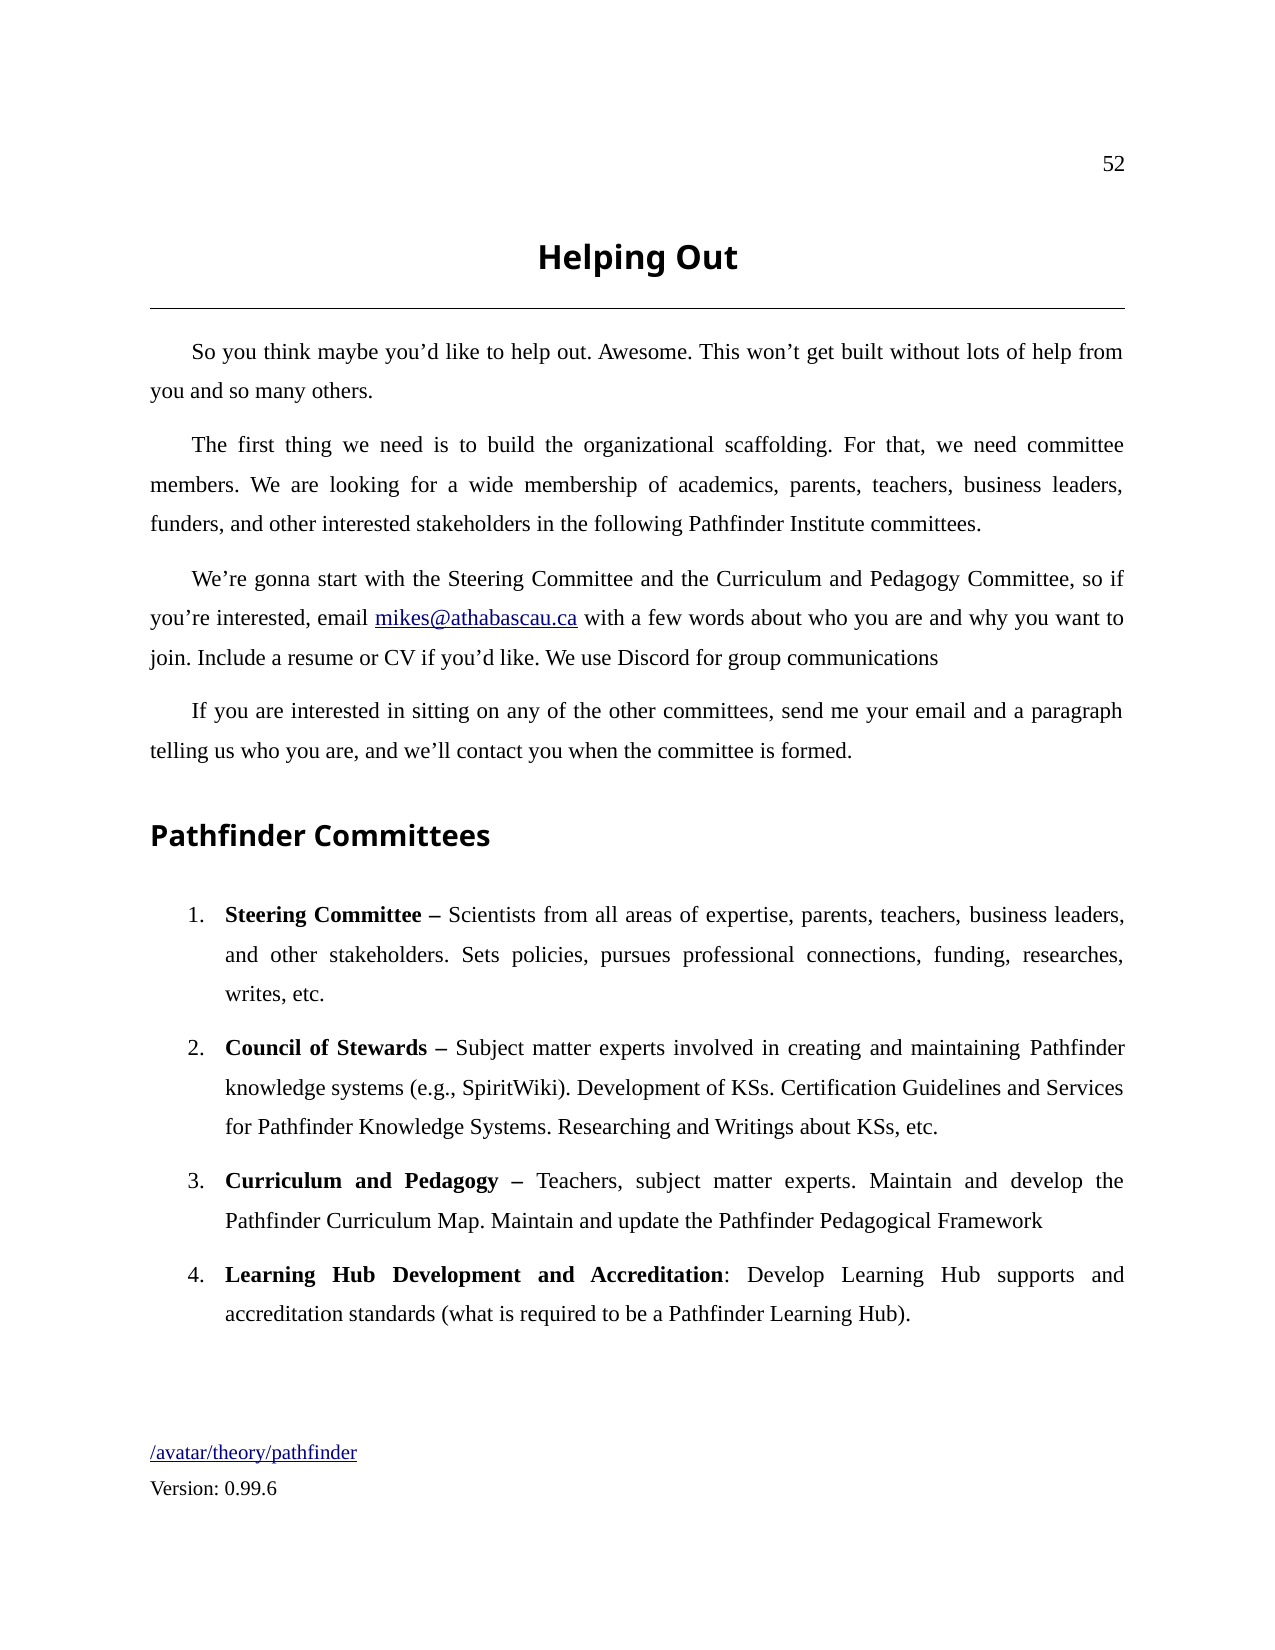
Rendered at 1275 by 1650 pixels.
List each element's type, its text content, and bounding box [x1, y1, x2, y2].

text We’re gonna start with the Steering Committee and the Curriculum and Pedagogy Committee, so if you’re interested, email mikes@athabascau.ca with a few words about who you are and why you want to join. Include a resume or CV if you’d like. We use Discord for group communications [150, 564, 1125, 670]
list Steering Committee – Scientists from all areas of expertise, parents, teachers, business leaders, and other stakeholders. Sets policies, pursues professional connections, funding, researches, writes, etc. [187, 901, 1125, 1007]
list Council of Stewards – Subject matter experts involved in creating and maintaining Pathfinder knowledge systems (e.g., SpiritWiki). Development of KSs. Certification Guidelines and Services for Pathfinder Knowledge Systems. Researching and Writings about KSs, etc. [187, 1034, 1125, 1140]
subtitle Helping Out [150, 231, 1125, 308]
text If you are interested in sitting on any of the other committees, send me your email and a paragraph telling us who you are, and we’ll contact you when the committee is formed. [150, 698, 1125, 763]
text So you think maybe you’d like to help out. Awesome. This won’t get built without lots of help from you and so many others. [150, 338, 1125, 404]
list Curriculum and Pedagogy – Teachers, subject matter experts. Maintain and develop the Pathfinder Curriculum Map. Maintain and update the Pathfinder Pedagogical Framework [187, 1167, 1125, 1233]
text The first thing we need is to build the organizational scaffolding. For that, we need committee members. We are looking for a wide membership of academics, parents, teachers, business leaders, funders, and other interested stakeholders in the following Pathfinder Institute committees. [150, 432, 1125, 537]
list Learning Hub Development and Accreditation: Develop Learning Hub supports and accreditation standards (what is required to be a Pathfinder Learning Hub). [187, 1261, 1125, 1327]
subtitle Pathfinder Committees [150, 815, 1125, 866]
